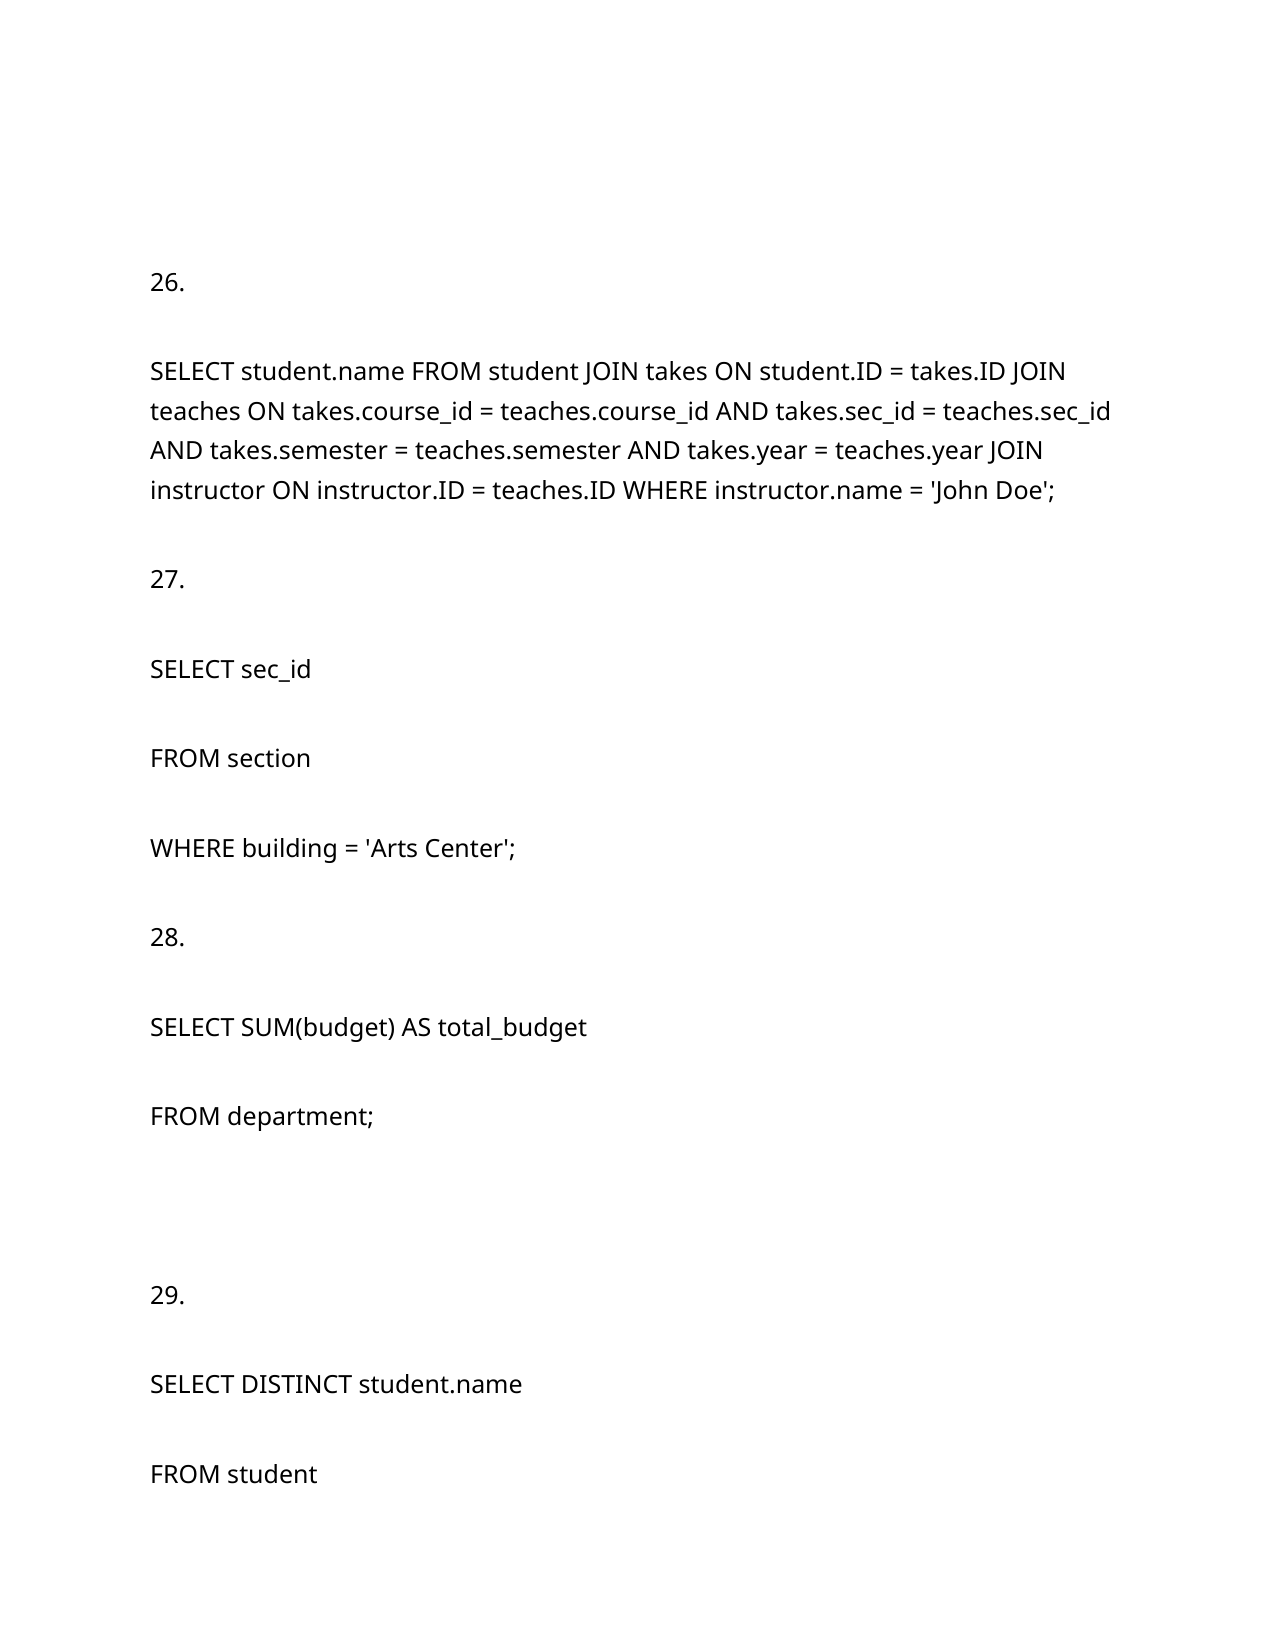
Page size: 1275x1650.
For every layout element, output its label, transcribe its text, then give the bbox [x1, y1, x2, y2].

text WHERE building = 'Arts Center'; [150, 830, 1125, 864]
text SELECT student.name FROM student JOIN takes ON student.ID = takes.ID JOIN teaches ON takes.course_id = teaches.course_id AND takes.sec_id = teaches.sec_id AND takes.semester = teaches.semester AND takes.year = teaches.year JOIN instructor ON instructor.ID = teaches.ID WHERE instructor.name = 'John Doe'; [150, 354, 1125, 506]
text FROM student [150, 1457, 1125, 1491]
text 28. [150, 920, 1125, 954]
text 26. [150, 264, 1125, 298]
text SELECT sec_id [150, 651, 1125, 685]
text FROM section [150, 741, 1125, 775]
text FROM department; [150, 1099, 1125, 1133]
text 27. [150, 562, 1125, 596]
text SELECT DISTINCT student.name [150, 1367, 1125, 1401]
text SELECT SUM(budget) AS total_budget [150, 1009, 1125, 1043]
text 29. [150, 1278, 1125, 1312]
